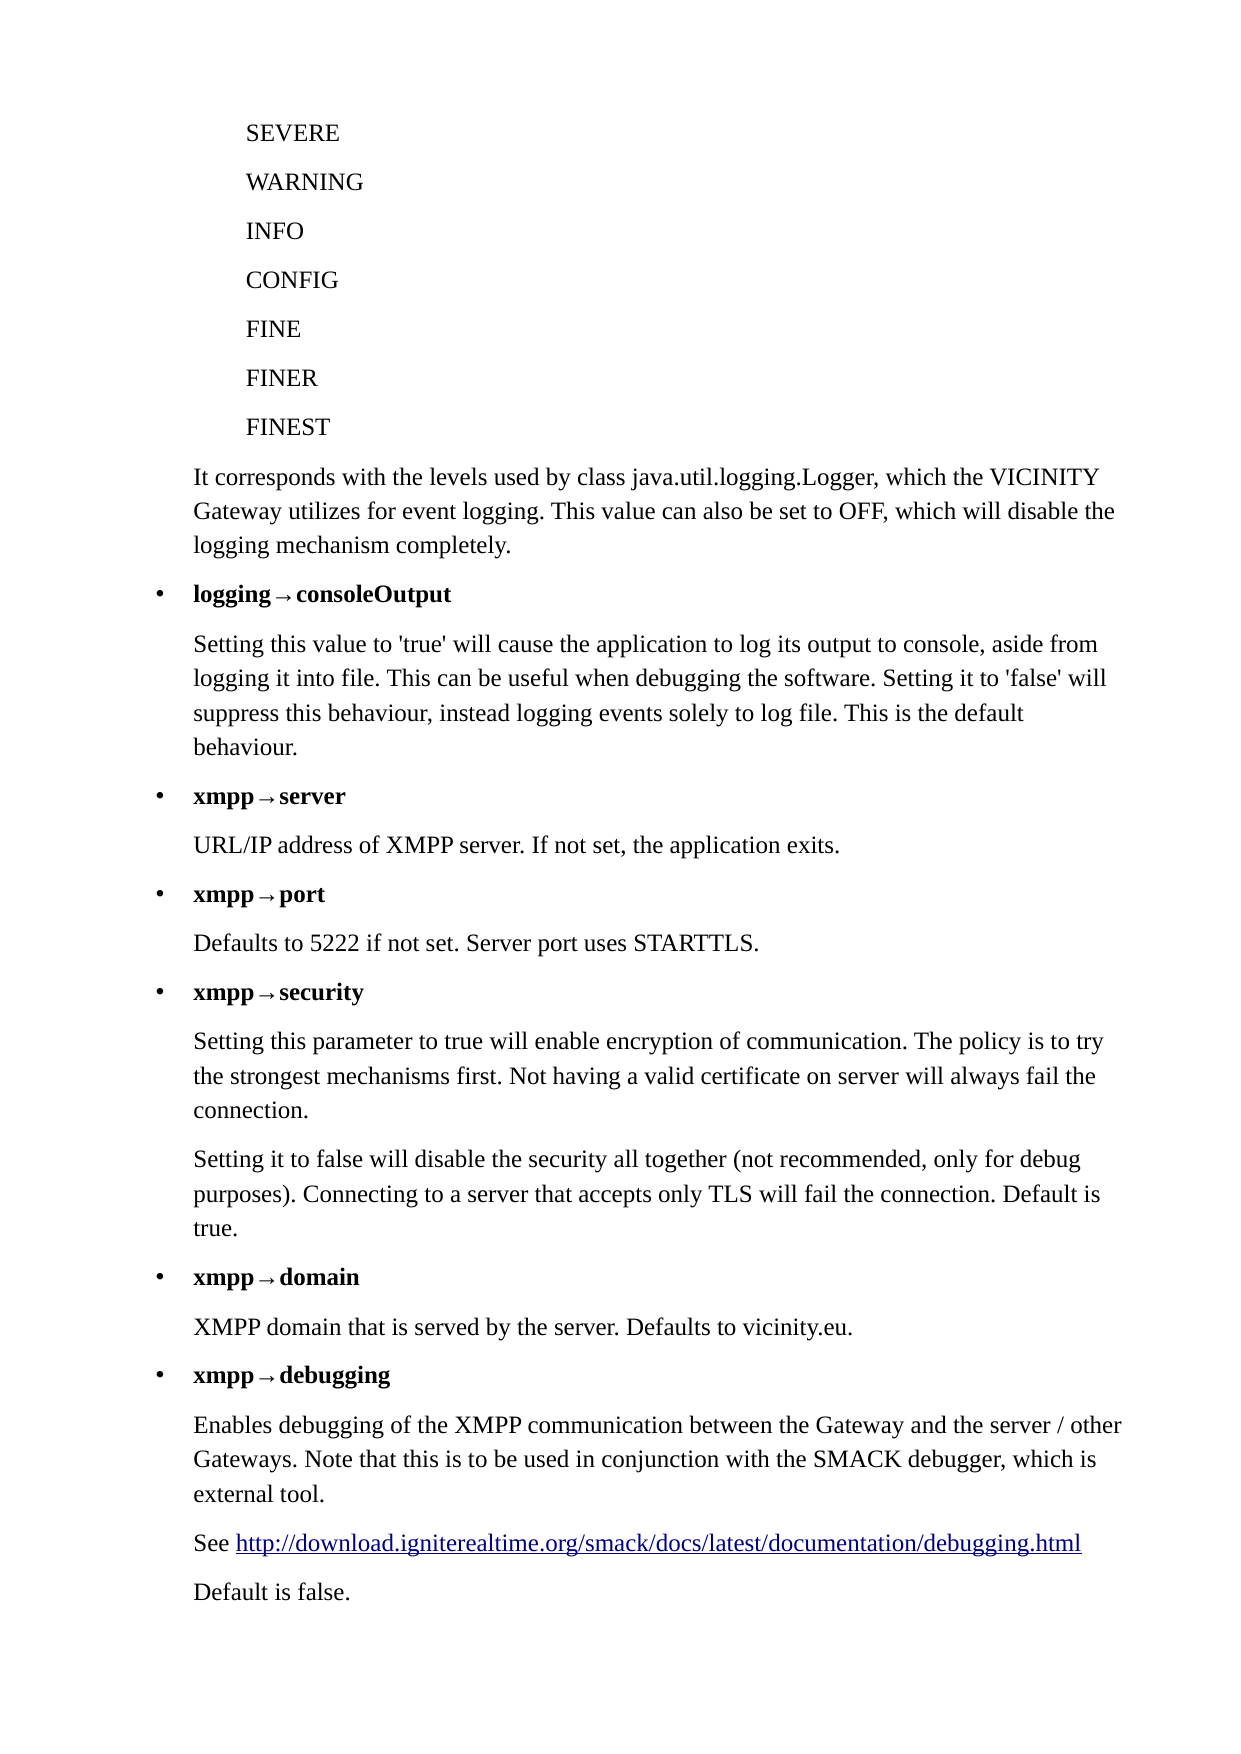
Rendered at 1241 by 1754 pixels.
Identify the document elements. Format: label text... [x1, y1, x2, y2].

list CONFIG [156, 265, 1122, 294]
list xmpp→port [156, 879, 1122, 908]
list xmpp→security [156, 977, 1122, 1006]
list xmpp→domain [156, 1262, 1122, 1291]
list WARNING [156, 167, 1122, 196]
list logging→consoleOutput [156, 579, 1122, 608]
list Setting this value to 'true' will cause the application to log its output to console, aside from logging it into file. This can be useful when debugging the software. Setting it to 'false' will suppress this behaviour, instead logging events solely to log file. This is the default behaviour. [156, 629, 1122, 761]
list FINEST [156, 412, 1122, 441]
list Setting it to false will disable the security all together (not recommended, only for debug purposes). Connecting to a server that accepts only TLS will fail the connection. Default is true. [156, 1144, 1122, 1242]
list SEVERE [156, 118, 1122, 147]
list It corresponds with the levels used by class java.util.logging.Logger, which the VICINITY Gateway utilizes for event logging. This value can also be set to OFF, which will disable the logging mechanism completely. [156, 462, 1122, 559]
list URL/IP address of XMPP server. If not set, the application exits. [156, 830, 1122, 859]
list FINE [156, 314, 1122, 343]
list FINER [156, 363, 1122, 392]
list INFO [156, 216, 1122, 245]
list Default is false. [156, 1577, 1122, 1606]
list Enables debugging of the XMPP communication between the Gateway and the server / other Gateways. Note that this is to be used in conjunction with the SMACK debugger, which is external tool. [156, 1410, 1122, 1507]
list xmpp→server [156, 781, 1122, 810]
list Defaults to 5222 if not set. Server port uses STARTTLS. [156, 928, 1122, 957]
list See http://download.igniterealtime.org/smack/docs/latest/documentation/debugging.html [156, 1528, 1122, 1556]
list xmpp→debugging [156, 1361, 1122, 1389]
list XMPP domain that is served by the server. Defaults to vicinity.eu. [156, 1312, 1122, 1340]
list Setting this parameter to true will enable encryption of communication. The policy is to try the strongest mechanisms first. Not having a valid certificate on server will always fail the connection. [156, 1026, 1122, 1124]
